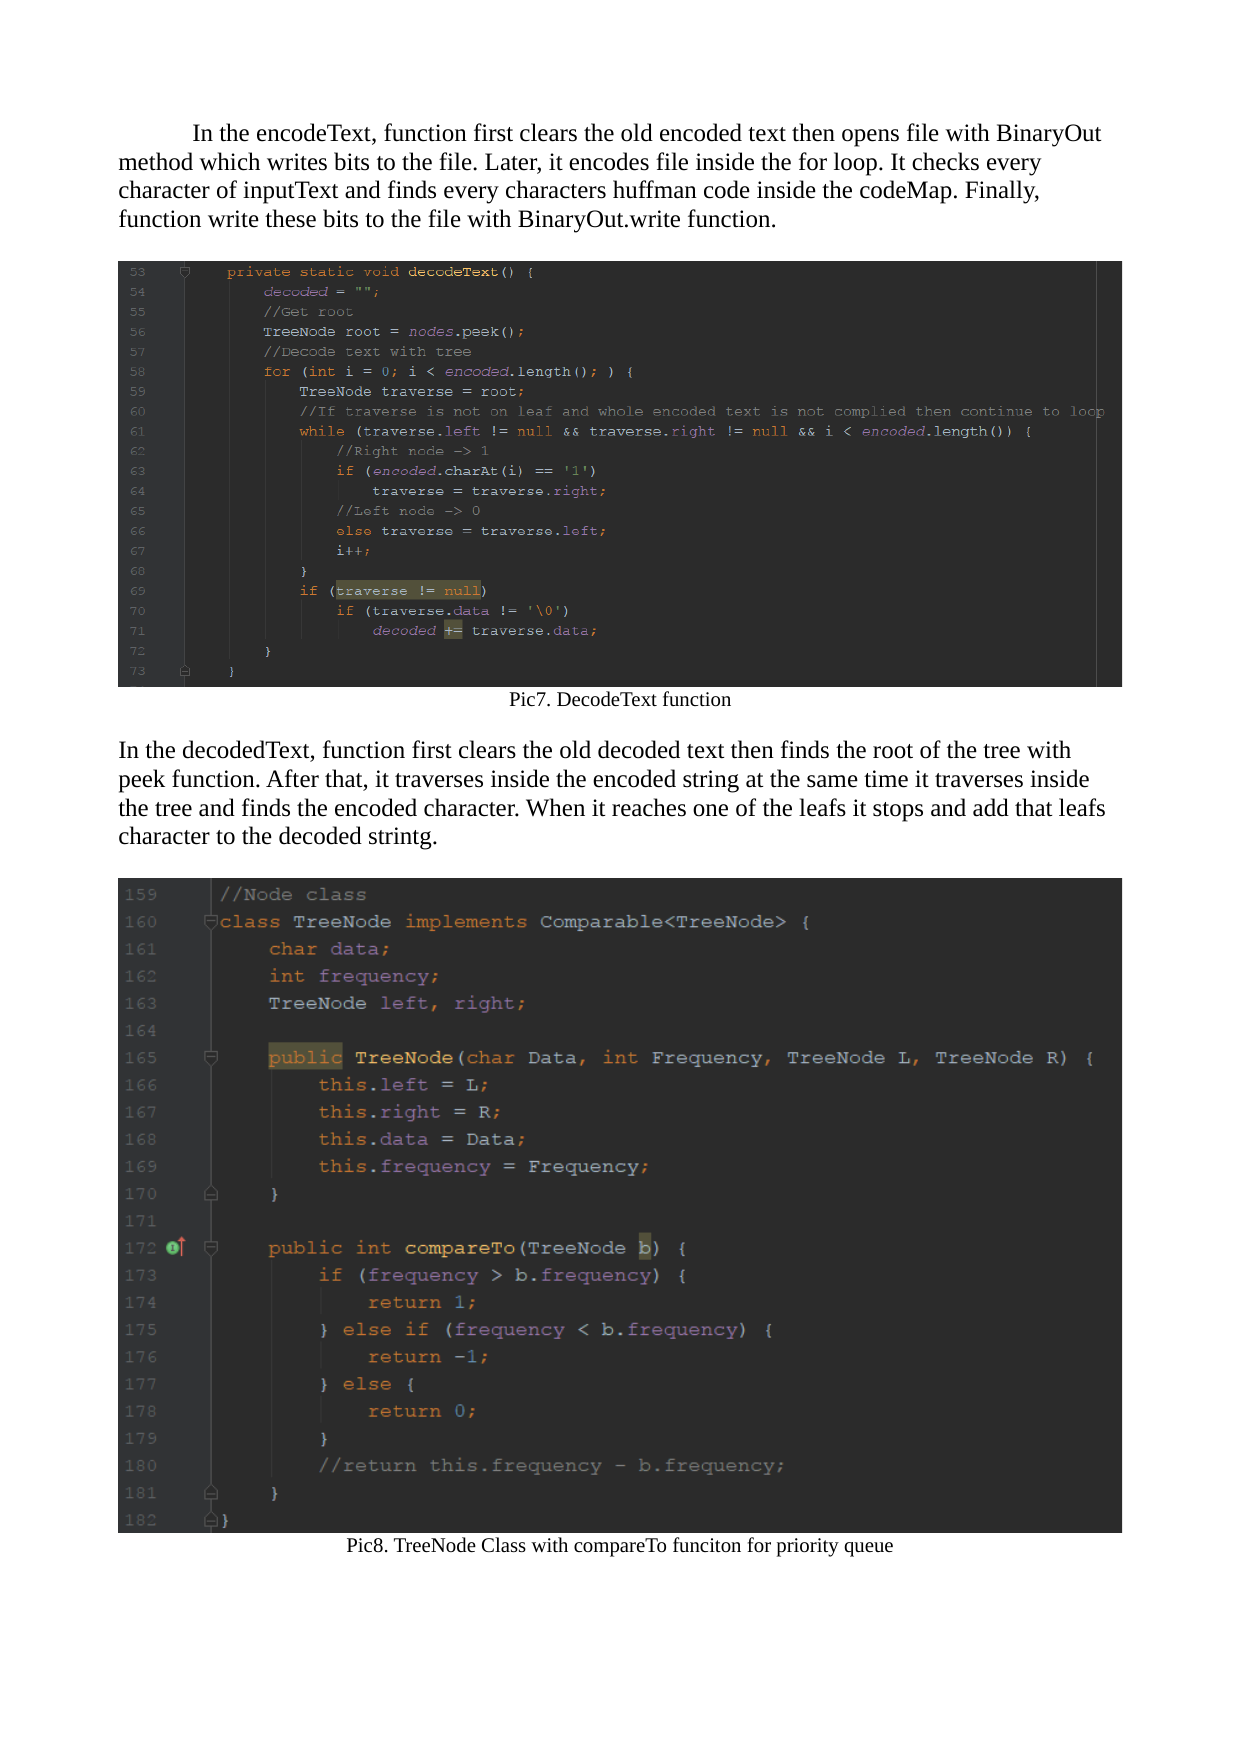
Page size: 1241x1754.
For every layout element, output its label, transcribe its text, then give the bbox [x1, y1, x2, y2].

text Pic8. TreeNode Class with compareTo funciton for priority queue [118, 1533, 1122, 1557]
text In the decodedText, function first clears the old decoded text then finds the root of the tree with peek function. After that, it traverses inside the encoded string at the same time it traverses inside the tree and finds the encoded character. When it reaches one of the leafs it stops and add that leafs character to the decoded strintg. [118, 735, 1122, 850]
picture [118, 878, 1123, 1533]
text Pic7. DecodeText function [118, 687, 1122, 711]
text In the encodeText, function first clears the old encoded text then opens file with BinaryOut method which writes bits to the file. Later, it encodes file inside the for loop. It checks every character of inputText and finds every characters huffman code inside the codeMap. Finally, function write these bits to the file with BinaryOut.write function. [118, 118, 1122, 233]
picture [118, 261, 1123, 687]
